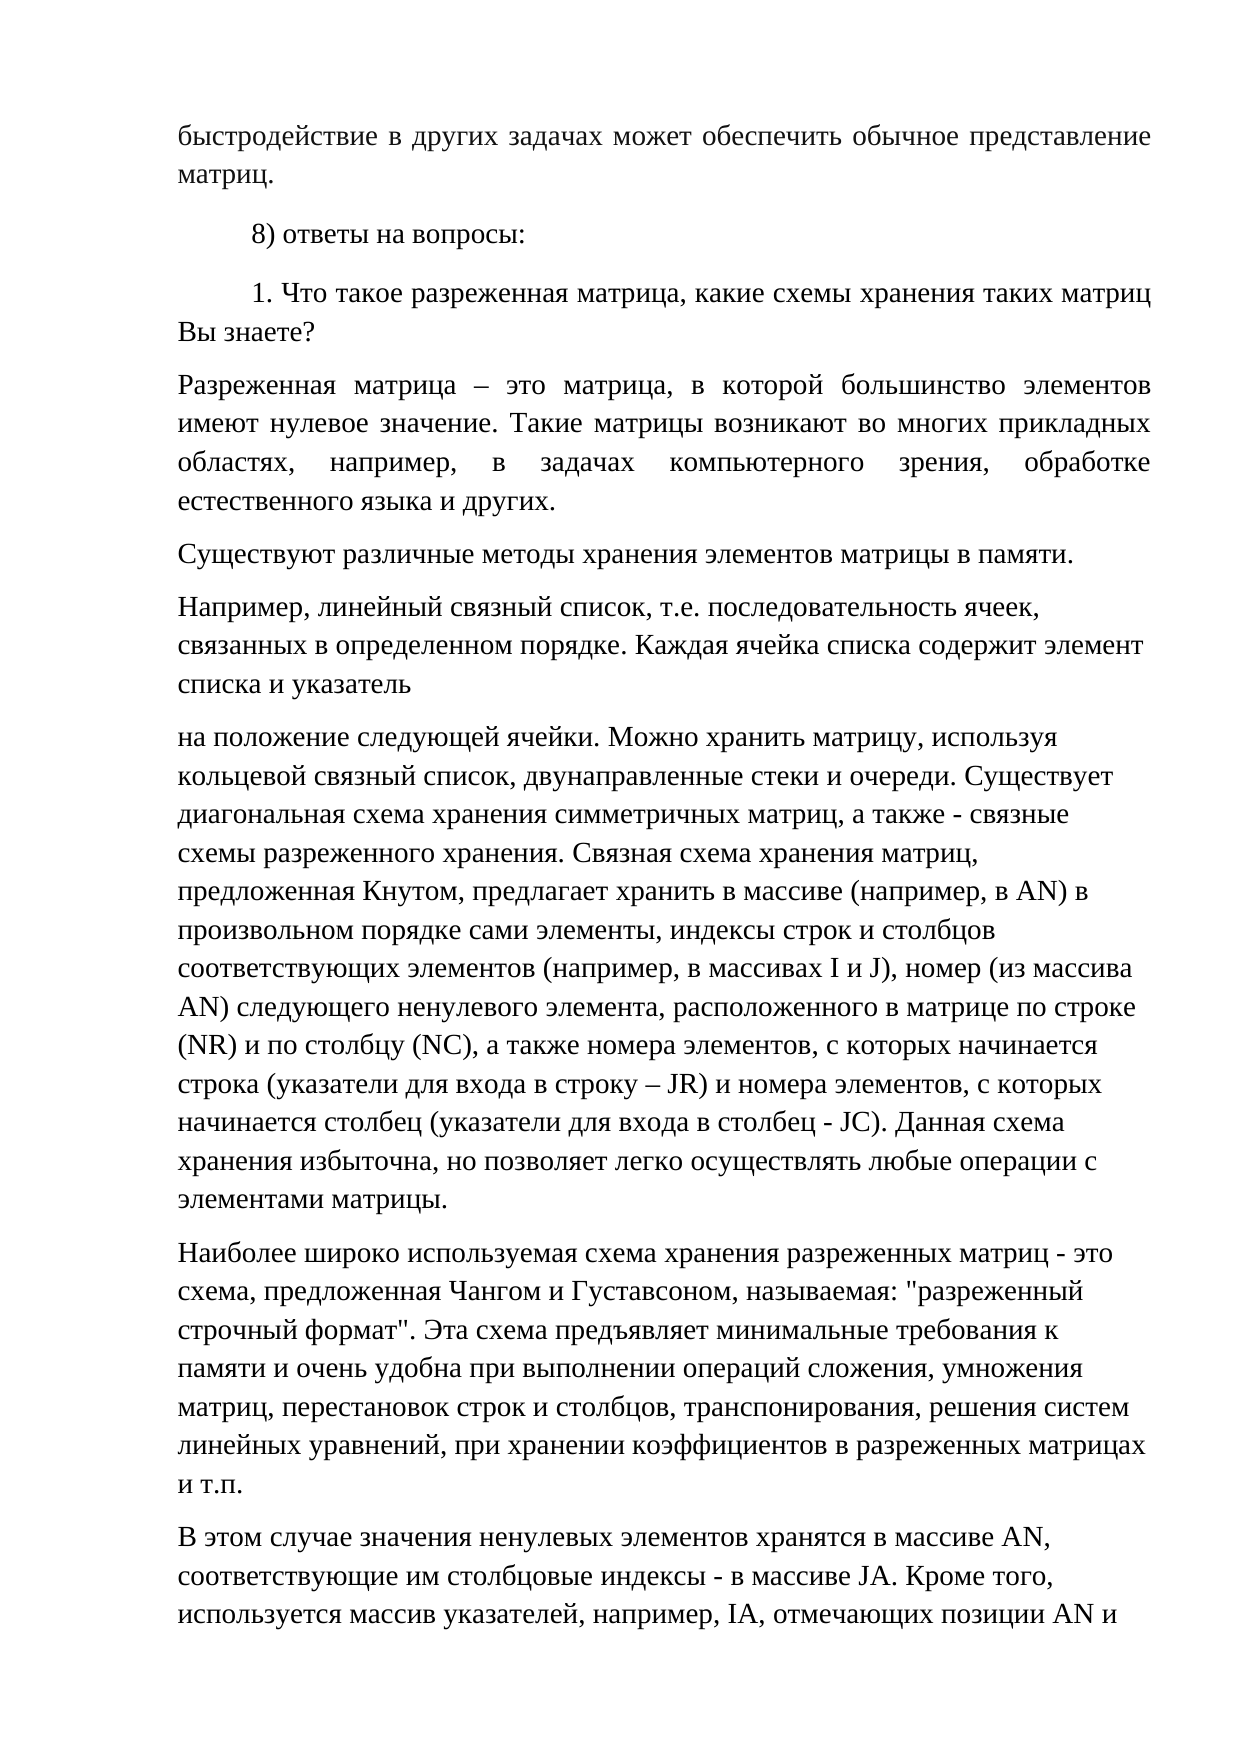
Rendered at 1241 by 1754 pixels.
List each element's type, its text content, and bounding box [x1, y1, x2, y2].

text 8) ответы на вопросы: [177, 216, 1152, 249]
text Например, линейный связный список, т.е. последовательность ячеек, связанных в определенном порядке. Каждая ячейка списка содержит элемент списка и указатель [177, 589, 1152, 699]
text Существуют различные методы хранения элементов матрицы в памяти. [177, 536, 1152, 569]
text быстродействие в других задачах может обеспечить обычное представление матриц. [177, 118, 1152, 190]
text 1. Что такое разреженная матрица, какие схемы хранения таких матриц Вы знаете? [177, 275, 1152, 347]
text В этом случае значения ненулевых элементов хранятся в массиве AN, соответствующие им столбцовые индексы - в массиве JA. Кроме того, используется массив указателей, например, IA, отмечающих позиции AN и [177, 1519, 1152, 1630]
text на положение следующей ячейки. Можно хранить матрицу, используя кольцевой связный список, двунаправленные стеки и очереди. Существует диагональная схема хранения симметричных матриц, а также - связные схемы разреженного хранения. Связная схема хранения матриц, предложенная Кнутом, предлагает хранить в массиве (например, в AN) в произвольном порядке сами элементы, индексы строк и столбцов соответствующих элементов (например, в массивах I и J), номер (из массива AN) следующего ненулевого элемента, расположенного в матрице по строке (NR) и по столбцу (NC), а также номера элементов, с которых начинается строка (указатели для входа в строку – JR) и номера элементов, с которых начинается столбец (указатели для входа в столбец - JC). Данная схема хранения избыточна, но позволяет легко осуществлять любые операции с элементами матрицы. [177, 719, 1152, 1215]
text Разреженная матрица – это матрица, в которой большинство элементов имеют нулевое значение. Такие матрицы возникают во многих прикладных областях, например, в задачах компьютерного зрения, обработке естественного языка и других. [177, 367, 1152, 516]
text Наиболее широко используемая схема хранения разреженных матриц - это схема, предложенная Чангом и Густавсоном, называемая: "разреженный строчный формат". Эта схема предъявляет минимальные требования к памяти и очень удобна при выполнении операций сложения, умножения матриц, перестановок строк и столбцов, транспонирования, решения систем линейных уравнений, при хранении коэффициентов в разреженных матрицах и т.п. [177, 1235, 1152, 1499]
